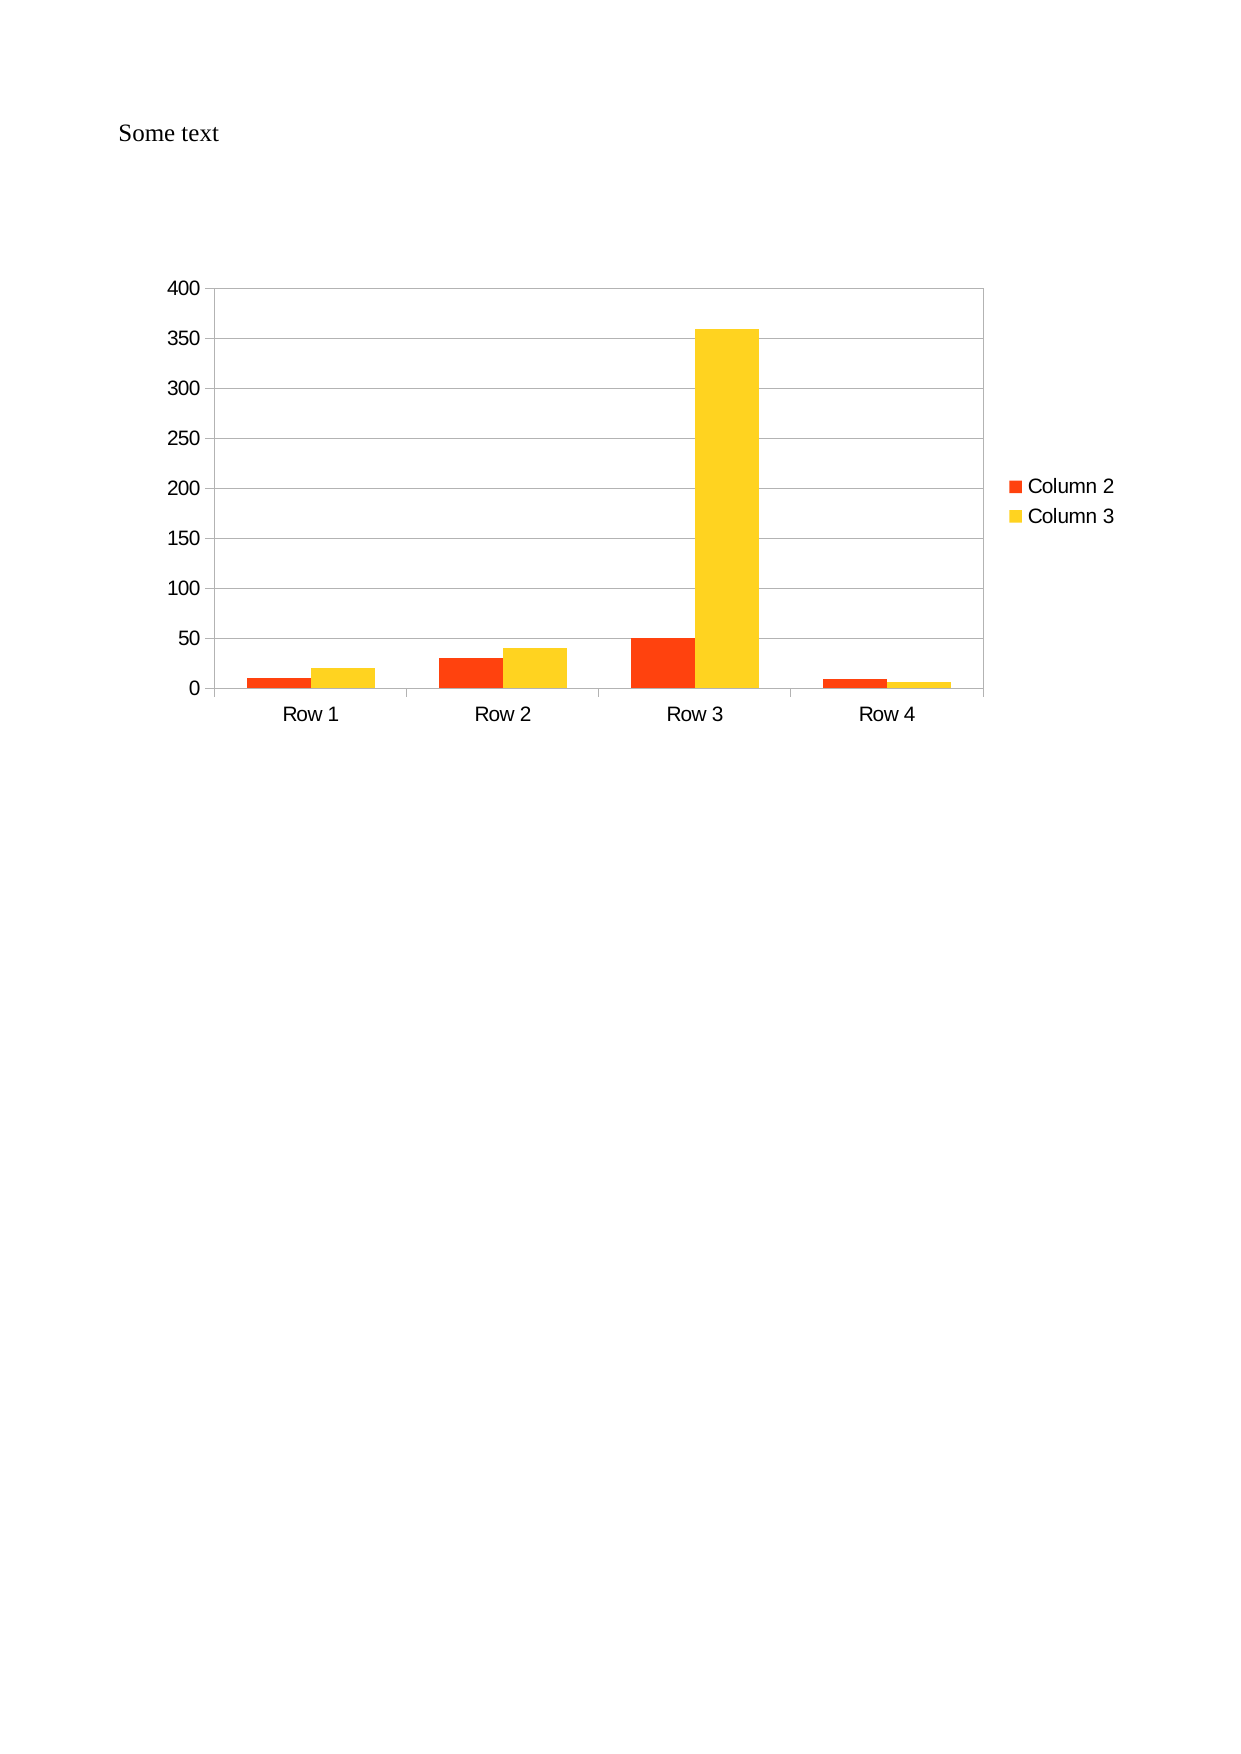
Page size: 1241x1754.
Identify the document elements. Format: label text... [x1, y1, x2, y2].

text Some text [118, 118, 1122, 147]
